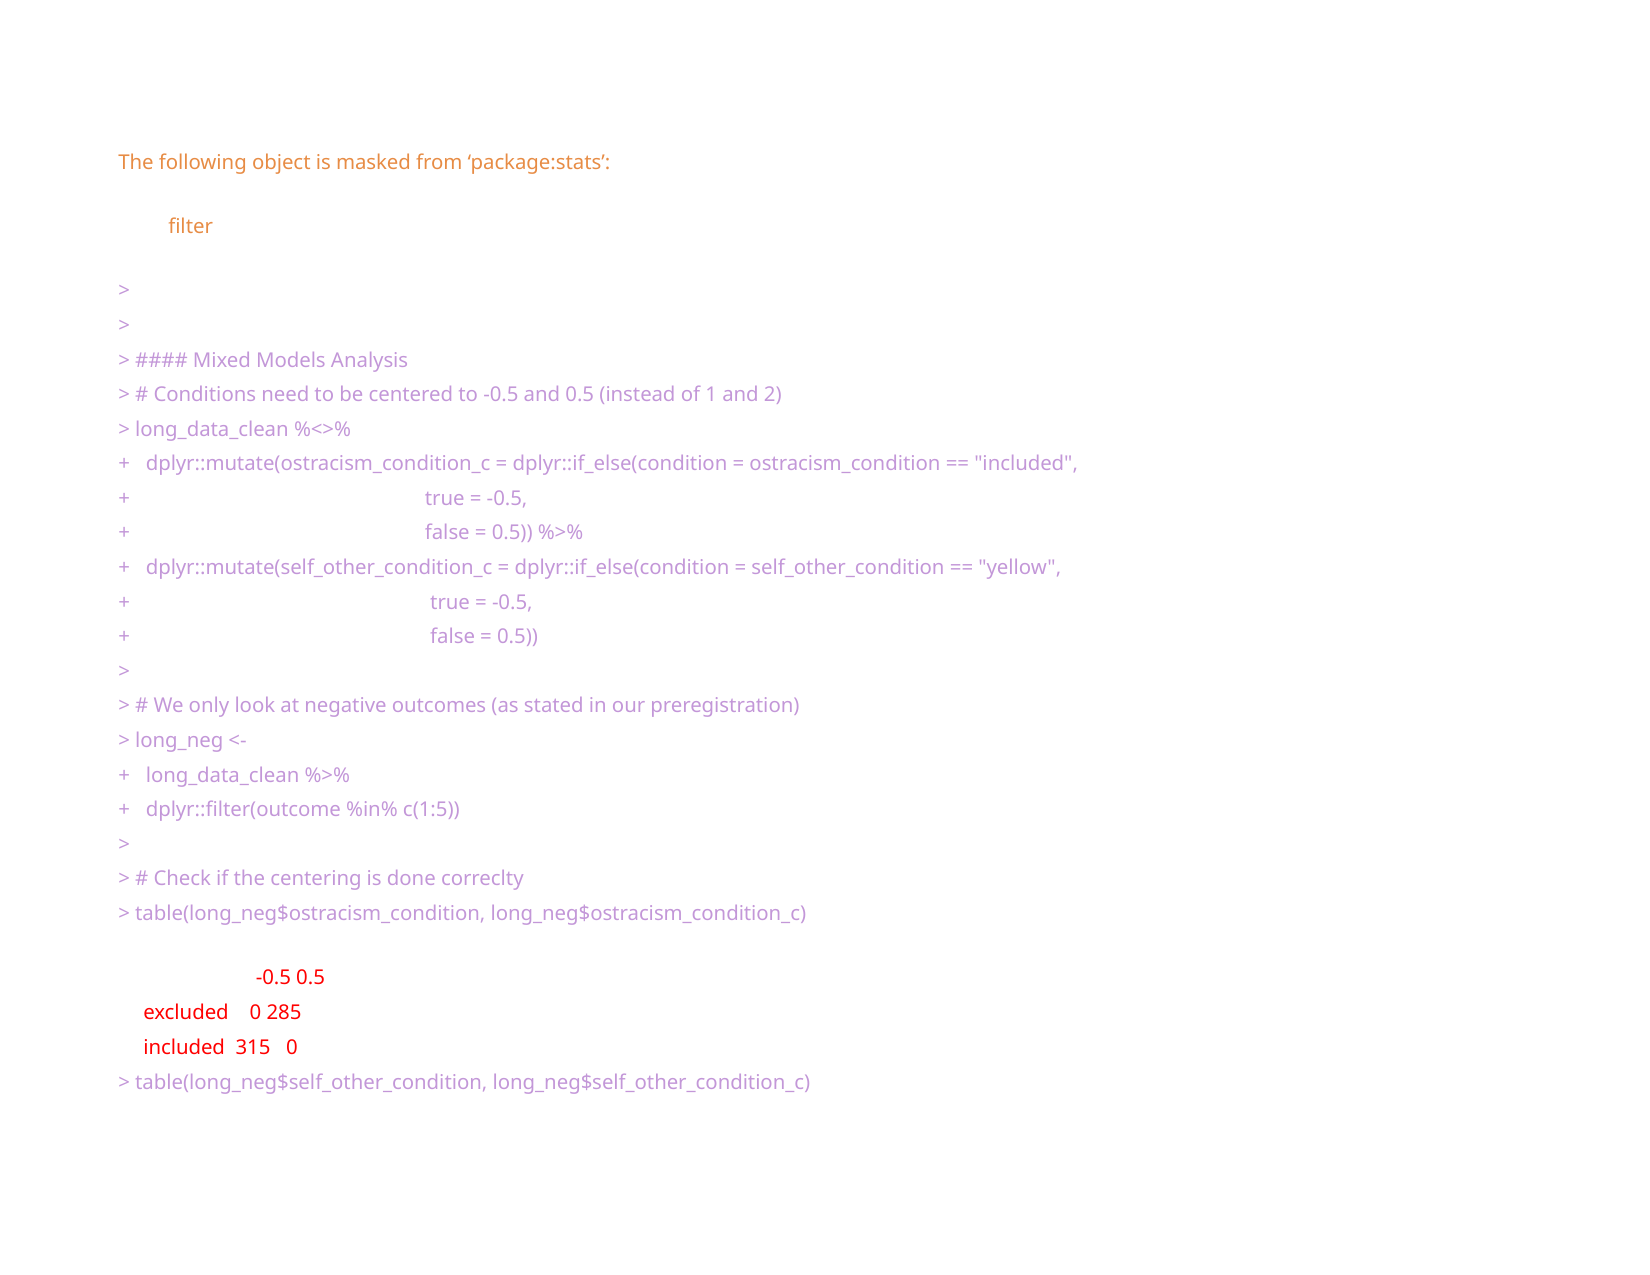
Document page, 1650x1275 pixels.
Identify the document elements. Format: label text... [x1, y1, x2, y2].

text + dplyr::mutate(self_other_condition_c = dplyr::if_else(condition = self_other_condition == "yellow", [118, 553, 1532, 581]
text > [118, 657, 1532, 684]
text > # We only look at negative outcomes (as stated in our preregistration) [118, 691, 1532, 719]
text filter [118, 212, 1532, 240]
text > [118, 276, 1532, 304]
text The following object is masked from ‘package:stats’: [118, 148, 1532, 175]
text > [118, 829, 1532, 857]
text > long_neg <- [118, 726, 1532, 753]
text + dplyr::mutate(ostracism_condition_c = dplyr::if_else(condition = ostracism_condition == "included", [118, 449, 1532, 477]
text + true = -0.5, [118, 484, 1532, 511]
text + dplyr::filter(outcome %in% c(1:5)) [118, 795, 1532, 823]
text > long_data_clean %<>% [118, 414, 1532, 442]
text > [118, 311, 1532, 338]
text + true = -0.5, [118, 587, 1532, 615]
text > # Conditions need to be centered to -0.5 and 0.5 (instead of 1 and 2) [118, 380, 1532, 408]
text + false = 0.5)) [118, 622, 1532, 650]
text included 315 0 [118, 1033, 1532, 1061]
text > # Check if the centering is done correclty [118, 864, 1532, 892]
text + false = 0.5)) %>% [118, 518, 1532, 546]
text + long_data_clean %>% [118, 760, 1532, 788]
text > #### Mixed Models Analysis [118, 345, 1532, 373]
text > table(long_neg$self_other_condition, long_neg$self_other_condition_c) [118, 1068, 1532, 1095]
text -0.5 0.5 [118, 963, 1532, 991]
text > table(long_neg$ostracism_condition, long_neg$ostracism_condition_c) [118, 899, 1532, 926]
text excluded 0 285 [118, 998, 1532, 1026]
